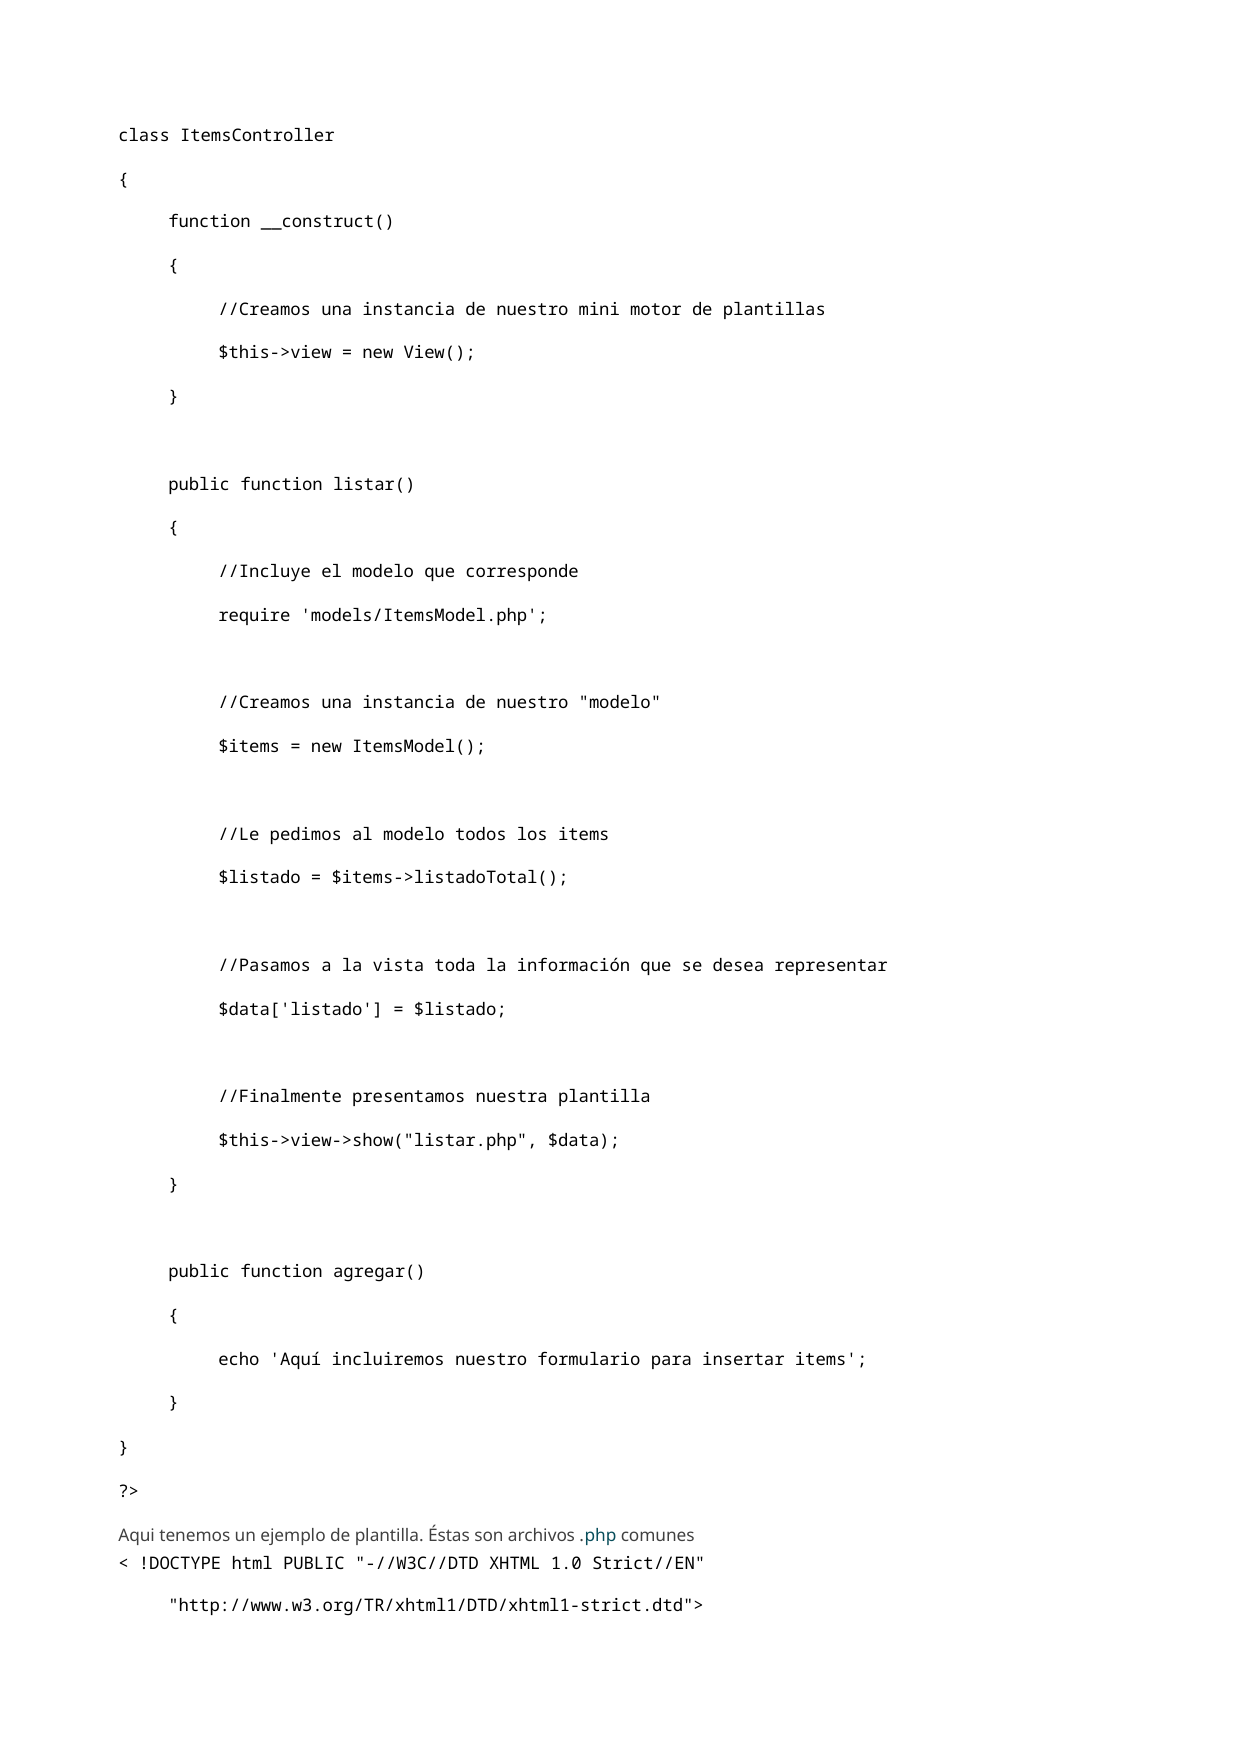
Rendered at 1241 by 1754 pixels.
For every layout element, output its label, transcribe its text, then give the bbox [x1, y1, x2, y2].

text public function agregar() [118, 1256, 1122, 1284]
text //Le pedimos al modelo todos los items [118, 818, 1122, 846]
text require 'models/ItemsModel.php'; [118, 599, 1122, 627]
text } [118, 1387, 1122, 1415]
text ?> [118, 1474, 1122, 1502]
text } [118, 381, 1122, 409]
text $data['listado'] = $listado; [118, 993, 1122, 1021]
text $this->view->show("listar.php", $data); [118, 1124, 1122, 1152]
text $listado = $items->listadoTotal(); [118, 862, 1122, 890]
text public function listar() [118, 468, 1122, 496]
text { [118, 1299, 1122, 1327]
text //Creamos una instancia de nuestro mini motor de plantillas [118, 293, 1122, 321]
text Aqui tenemos un ejemplo de plantilla. Éstas son archivos .php comunes [118, 1518, 1122, 1546]
text } [118, 1431, 1122, 1459]
text //Finalmente presentamos nuestra plantilla [118, 1081, 1122, 1109]
text echo 'Aquí incluiremos nuestro formulario para insertar items'; [118, 1343, 1122, 1371]
text < !DOCTYPE html PUBLIC "-//W3C//DTD XHTML 1.0 Strict//EN" [118, 1546, 1122, 1574]
text function __construct() [118, 206, 1122, 234]
text class ItemsController [118, 118, 1122, 146]
text { [118, 249, 1122, 277]
text $items = new ItemsModel(); [118, 731, 1122, 759]
text { [118, 162, 1122, 190]
text //Incluye el modelo que corresponde [118, 556, 1122, 584]
text { [118, 512, 1122, 540]
text //Pasamos a la vista toda la información que se desea representar [118, 949, 1122, 977]
text $this->view = new View(); [118, 337, 1122, 365]
text "http://www.w3.org/TR/xhtml1/DTD/xhtml1-strict.dtd"> [118, 1590, 1122, 1618]
text //Creamos una instancia de nuestro "modelo" [118, 687, 1122, 715]
text } [118, 1168, 1122, 1196]
